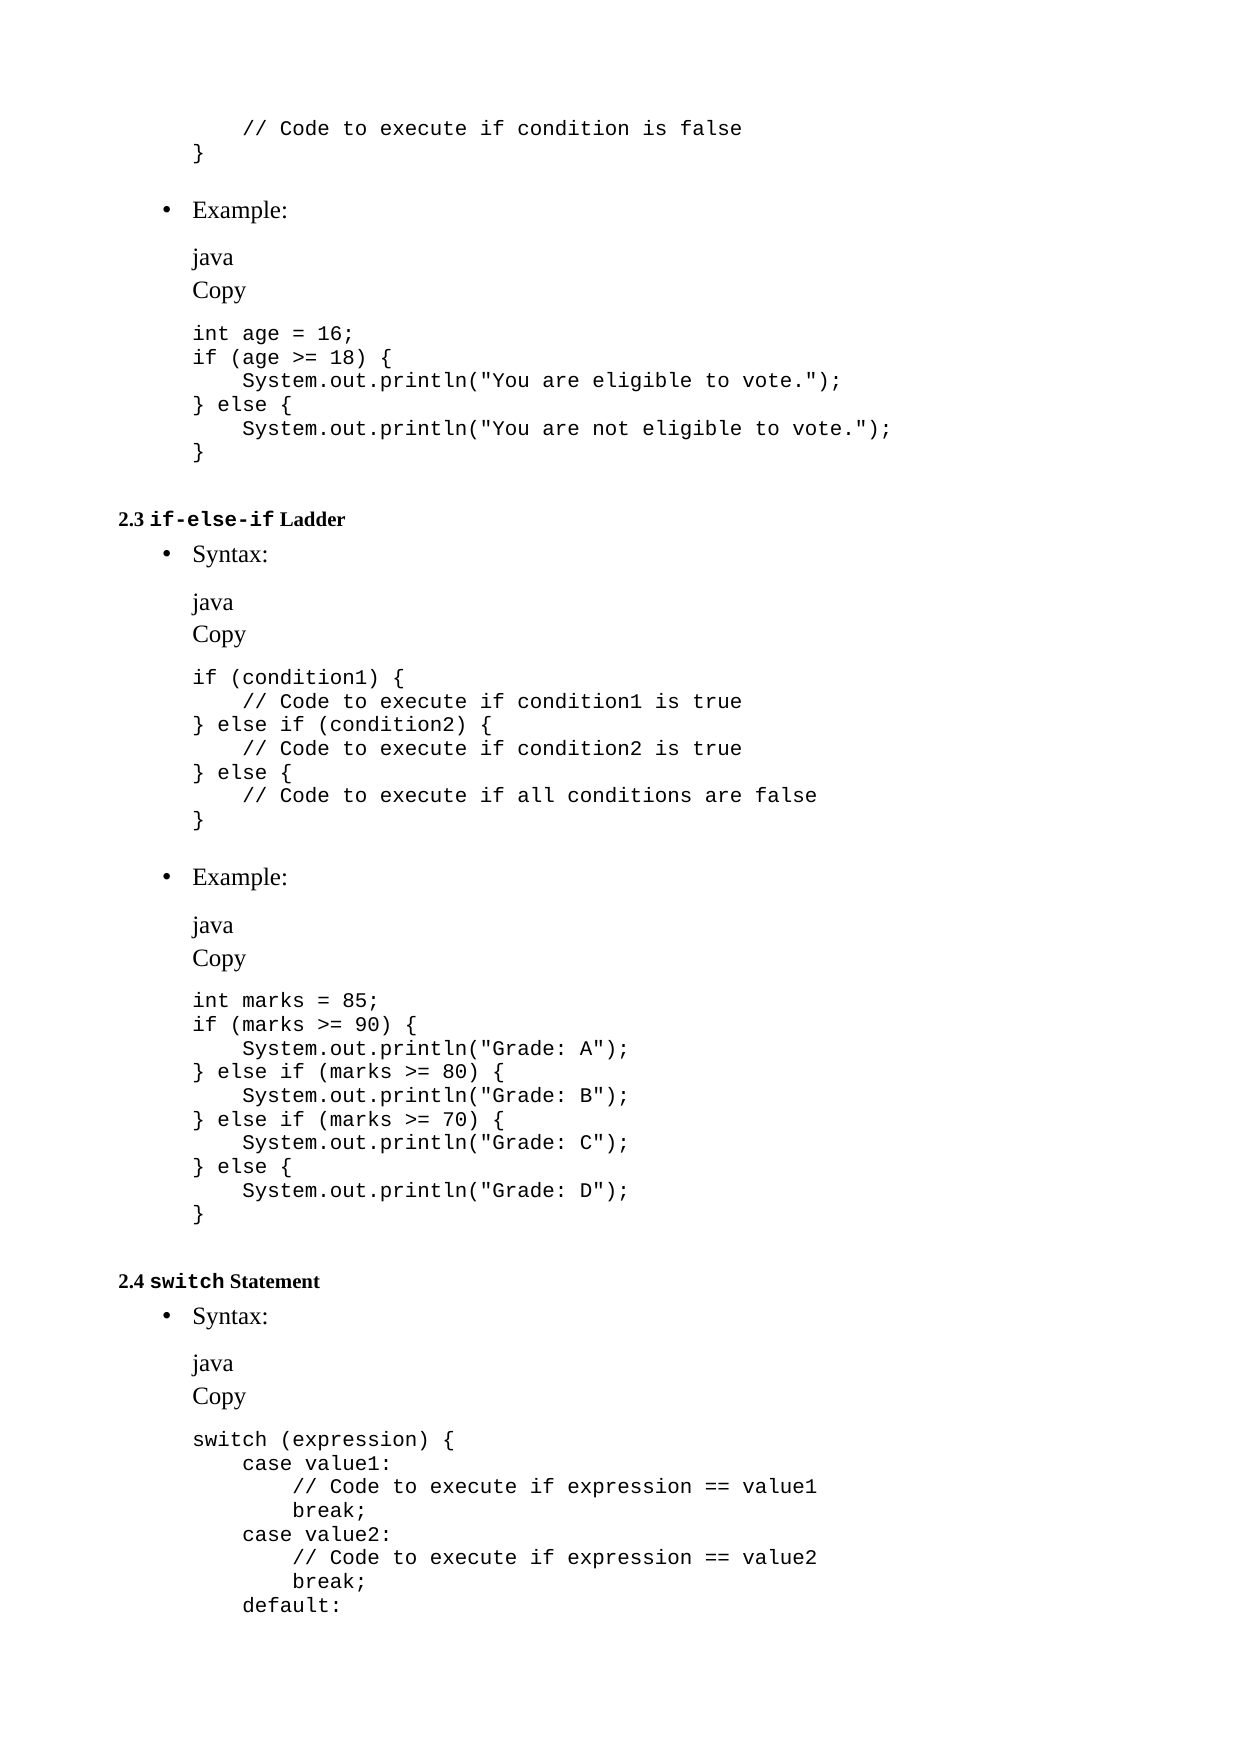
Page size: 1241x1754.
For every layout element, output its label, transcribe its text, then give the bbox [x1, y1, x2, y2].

list if (condition1) { [162, 667, 1122, 691]
list java [162, 1348, 1122, 1377]
list } else { [162, 762, 1122, 785]
subtitle 2.3 if-else-if Ladder [118, 507, 1122, 533]
list default: [162, 1594, 1122, 1618]
list Copy [162, 1381, 1122, 1410]
list } [162, 142, 1122, 165]
list // Code to execute if expression == value2 [162, 1547, 1122, 1571]
list } else if (marks >= 80) { [162, 1061, 1122, 1085]
list Syntax: [162, 1301, 1122, 1329]
list // Code to execute if all conditions are false [162, 785, 1122, 809]
list java [162, 587, 1122, 615]
list // Code to execute if expression == value1 [162, 1476, 1122, 1500]
list if (age >= 18) { [162, 347, 1122, 370]
list Copy [162, 276, 1122, 304]
list case value1: [162, 1453, 1122, 1476]
list Syntax: [162, 539, 1122, 568]
list System.out.println("Grade: B"); [162, 1085, 1122, 1109]
list // Code to execute if condition2 is true [162, 738, 1122, 762]
list System.out.println("You are not eligible to vote."); [162, 418, 1122, 441]
list Copy [162, 619, 1122, 648]
list System.out.println("Grade: A"); [162, 1038, 1122, 1061]
list // Code to execute if condition is false [162, 118, 1122, 142]
list } [162, 441, 1122, 465]
list System.out.println("Grade: C"); [162, 1132, 1122, 1156]
list int age = 16; [162, 323, 1122, 347]
list int marks = 85; [162, 990, 1122, 1014]
list switch (expression) { [162, 1429, 1122, 1453]
list } else if (marks >= 70) { [162, 1109, 1122, 1132]
list } else { [162, 1156, 1122, 1179]
list Copy [162, 943, 1122, 972]
list java [162, 242, 1122, 271]
list // Code to execute if condition1 is true [162, 691, 1122, 714]
list java [162, 910, 1122, 938]
list if (marks >= 90) { [162, 1014, 1122, 1038]
list } [162, 809, 1122, 833]
list System.out.println("Grade: D"); [162, 1179, 1122, 1203]
list } else if (condition2) { [162, 714, 1122, 738]
list } else { [162, 394, 1122, 418]
list Example: [162, 195, 1122, 224]
list break; [162, 1571, 1122, 1594]
list Example: [162, 862, 1122, 891]
list case value2: [162, 1524, 1122, 1547]
list System.out.println("You are eligible to vote."); [162, 370, 1122, 394]
list } [162, 1203, 1122, 1227]
subtitle 2.4 switch Statement [118, 1269, 1122, 1294]
list break; [162, 1500, 1122, 1524]
